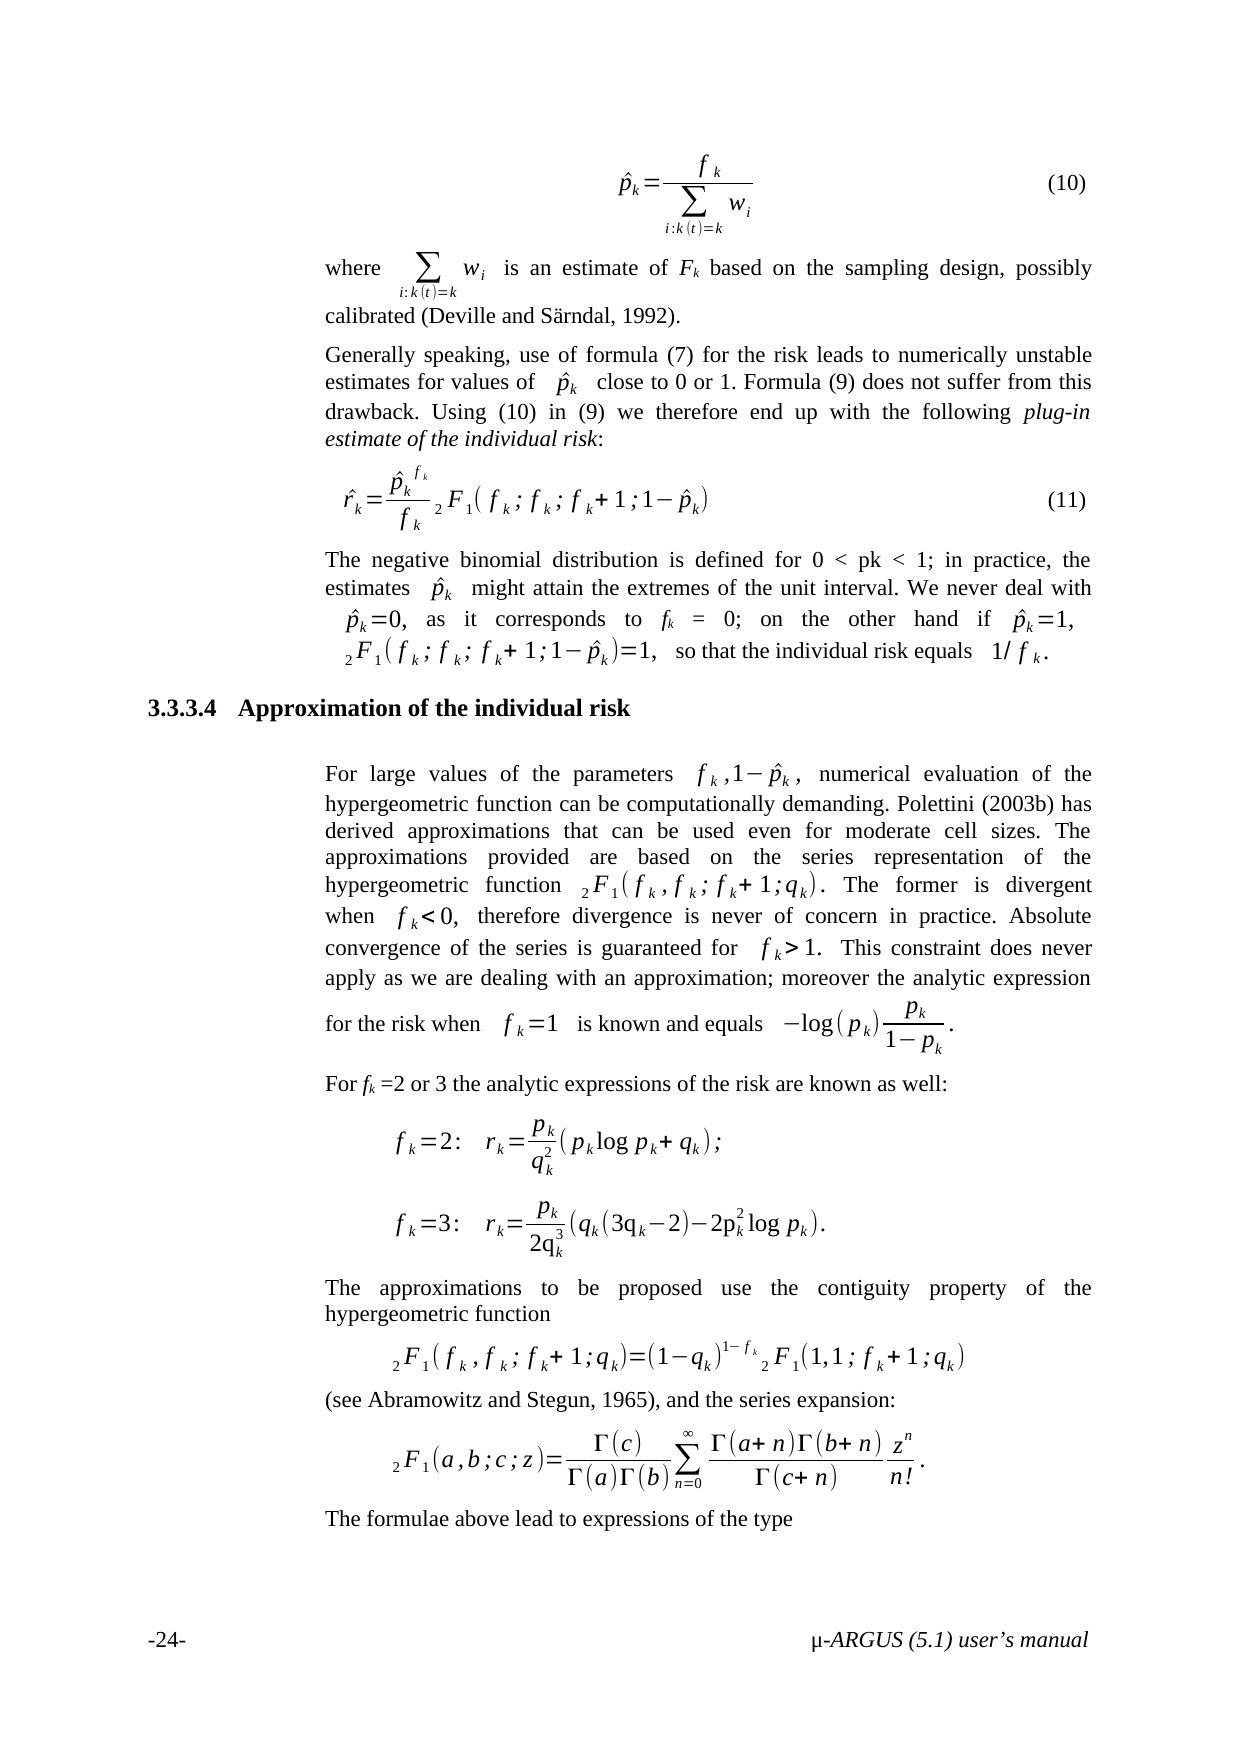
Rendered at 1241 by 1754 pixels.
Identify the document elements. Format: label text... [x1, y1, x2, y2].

text (10) [325, 150, 1092, 237]
subtitle Approximation of the individual risk [148, 693, 1092, 721]
text (see Abramowitz and Stegun, 1965), and the series expansion: [325, 1387, 1092, 1413]
text whereis an estimate of Fk based on the sampling design, possibly calibrated (Deville and Särndal, 1992). [325, 250, 1092, 328]
text For large values of the parametersnumerical evaluation of the hypergeometric function can be computationally demanding. Polettini (2003b) has derived approximations that can be used even for moderate cell sizes. The approximations provided are based on the series representation of the hypergeometric functionThe former is divergent whentherefore divergence is never of concern in practice. Absolute convergence of the series is guaranteed forThis constraint does never apply as we are dealing with an approximation; moreover the analytic expression for the risk whenis known and equals [325, 759, 1092, 1057]
text For fk =2 or 3 the analytic expressions of the risk are known as well: [325, 1070, 1092, 1096]
text Generally speaking, use of formula (7) for the risk leads to numerically unstable estimates for values ofclose to 0 or 1. Formula (9) does not suffer from this drawback. Using (10) in (9) we therefore end up with the following plug-in estimate of the individual risk: [325, 341, 1092, 451]
text The approximations to be proposed use the contiguity property of the hypergeometric function [325, 1273, 1092, 1326]
text (11) [325, 464, 1092, 534]
text The formulae above lead to expressions of the type [325, 1505, 1092, 1532]
text The negative binomial distribution is defined for 0 < pk < 1; in practice, the estimatesmight attain the extremes of the unit interval. We never deal withas it corresponds to fk = 0; on the other hand ifso that the individual risk equals [325, 547, 1092, 668]
